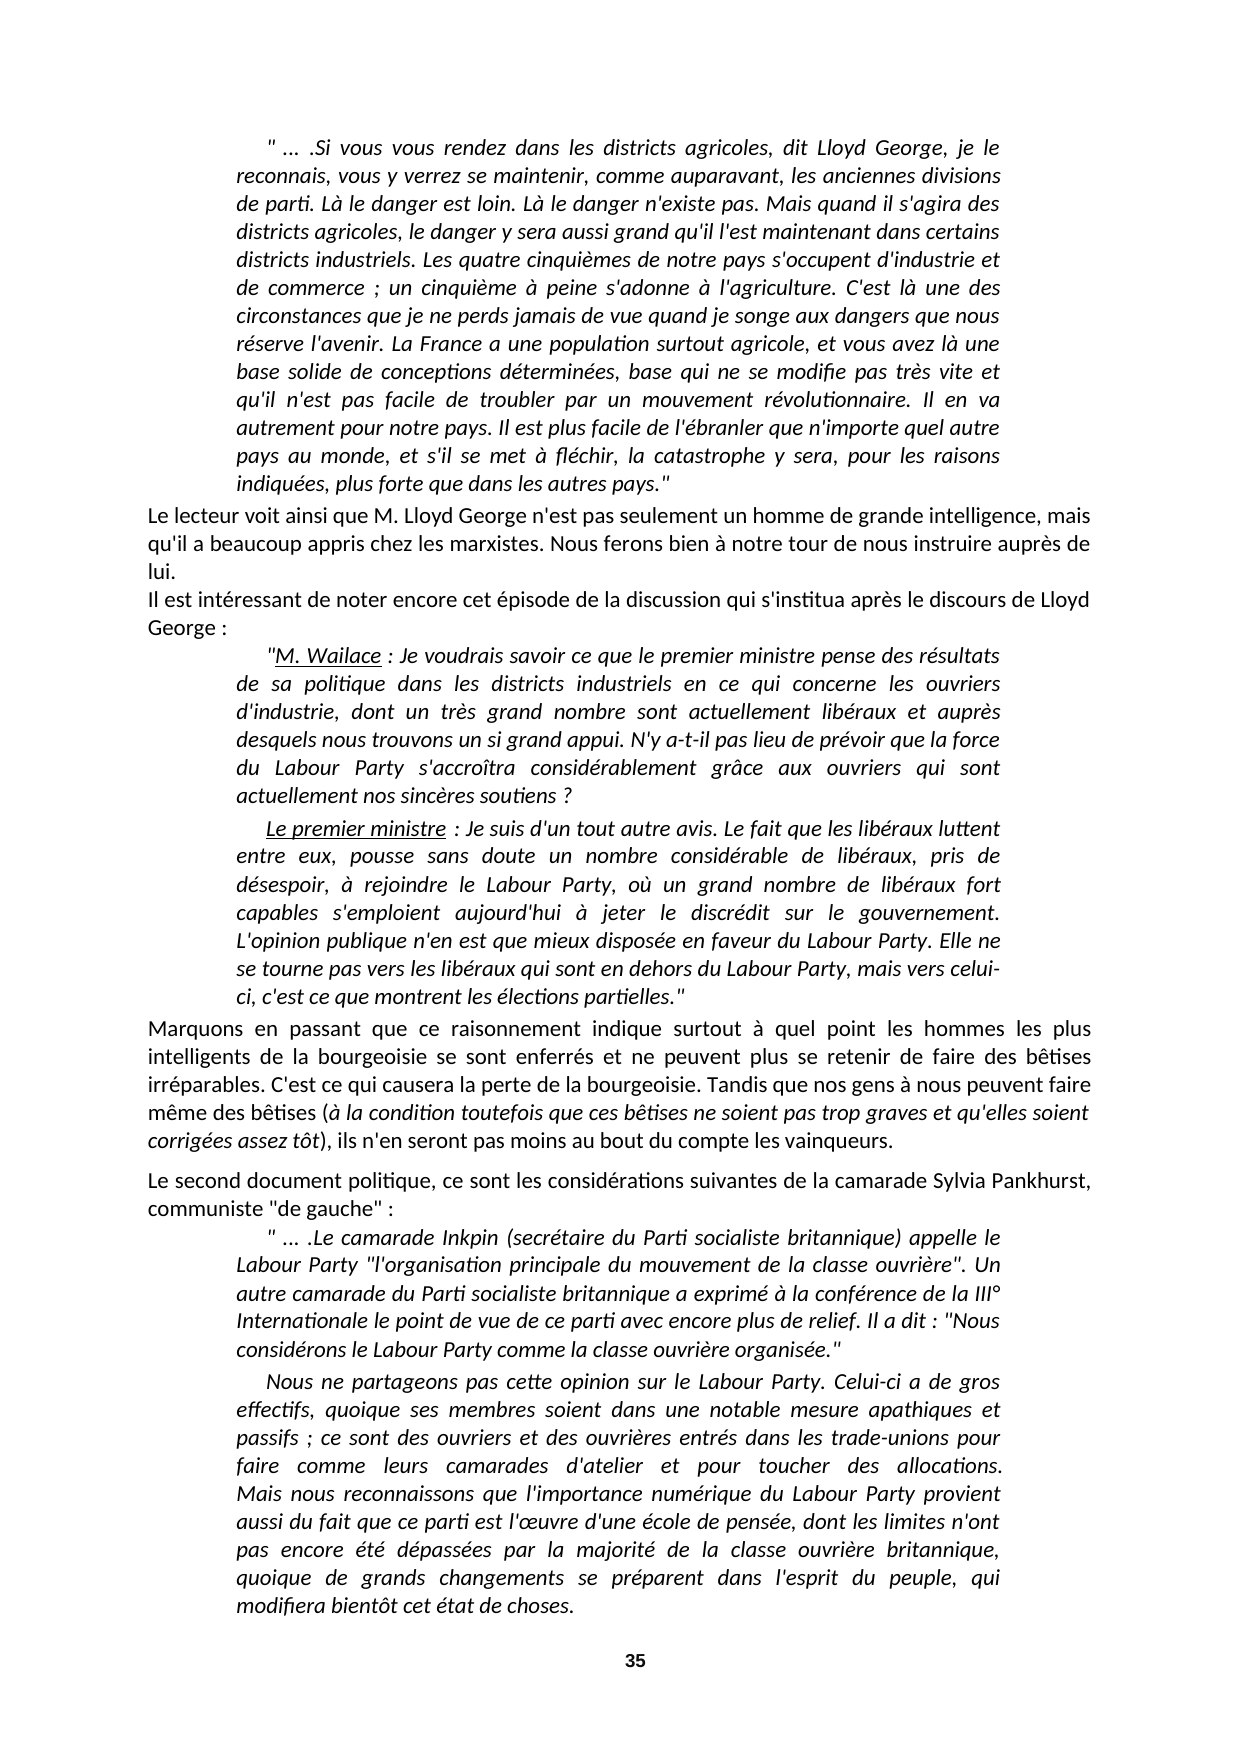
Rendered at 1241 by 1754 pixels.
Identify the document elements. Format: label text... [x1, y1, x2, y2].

text Le lecteur voit ainsi que M. Lloyd George n'est pas seulement un homme de grande intelligence, mais qu'il a beaucoup appris chez les marxistes. Nous ferons bien à notre tour de nous instruire auprès de lui. [148, 501, 1093, 585]
text Nous ne partageons pas cette opinion sur le Labour Party. Celui-ci a de gros effectifs, quoique ses membres soient dans une notable mesure apathiques et passifs ; ce sont des ouvriers et des ouvrières entrés dans les trade-unions pour faire comme leurs camarades d'atelier et pour toucher des allocations. Mais nous reconnaissons que l'importance numérique du Labour Party provient aussi du fait que ce parti est l'œuvre d'une école de pensée, dont les limites n'ont pas encore été dépassées par la majorité de la classe ouvrière britannique, quoique de grands changements se préparent dans l'esprit du peuple, qui modifiera bientôt cet état de choses. [236, 1367, 1004, 1619]
text Le second document politique, ce sont les considérations suivantes de la camarade Sylvia Pankhurst, communiste "de gauche" : [148, 1167, 1093, 1223]
text " ... .Si vous vous rendez dans les districts agricoles, dit Lloyd George, je le reconnais, vous y verrez se maintenir, comme auparavant, les anciennes divisions de parti. Là le danger est loin. Là le danger n'existe pas. Mais quand il s'agira des districts agricoles, le danger y sera aussi grand qu'il l'est maintenant dans certains districts industriels. Les quatre cinquièmes de notre pays s'occupent d'industrie et de commerce ; un cinquième à peine s'adonne à l'agriculture. C'est là une des circonstances que je ne perds jamais de vue quand je songe aux dangers que nous réserve l'avenir. La France a une population surtout agricole, et vous avez là une base solide de conceptions déterminées, base qui ne se modifie pas très vite et qu'il n'est pas facile de troubler par un mouvement révolutionnaire. Il en va autrement pour notre pays. Il est plus facile de l'ébranler que n'importe quel autre pays au monde, et s'il se met à fléchir, la catastrophe y sera, pour les raisons indiquées, plus forte que dans les autres pays." [236, 133, 1004, 497]
text Le premier ministre : Je suis d'un tout autre avis. Le fait que les libéraux luttent entre eux, pousse sans doute un nombre considérable de libéraux, pris de désespoir, à rejoindre le Labour Party, où un grand nombre de libéraux fort capables s'emploient aujourd'hui à jeter le discrédit sur le gouvernement. L'opinion publique n'en est que mieux disposée en faveur du Labour Party. Elle ne se tourne pas vers les libéraux qui sont en dehors du Labour Party, mais vers celui-ci, c'est ce que montrent les élections partielles." [236, 814, 1004, 1010]
text " ... .Le camarade Inkpin (secrétaire du Parti socialiste britannique) appelle le Labour Party "l'organisation principale du mouvement de la classe ouvrière". Un autre camarade du Parti socialiste britannique a exprimé à la conférence de la III° Internationale le point de vue de ce parti avec encore plus de relief. Il a dit : "Nous considérons le Labour Party comme la classe ouvrière organisée." [236, 1223, 1004, 1363]
text Marquons en passant que ce raisonnement indique surtout à quel point les hommes les plus intelligents de la bourgeoisie se sont enferrés et ne peuvent plus se retenir de faire des bêtises irréparables. C'est ce qui causera la perte de la bourgeoisie. Tandis que nos gens à nous peuvent faire même des bêtises (à la condition toutefois que ces bêtises ne soient pas trop graves et qu'elles soient corrigées assez tôt), ils n'en seront pas moins au bout du compte les vainqueurs. [148, 1014, 1093, 1154]
text Il est intéressant de noter encore cet épisode de la discussion qui s'institua après le discours de Lloyd George : [148, 585, 1093, 641]
text "M. Wailace : Je voudrais savoir ce que le premier ministre pense des résultats de sa politique dans les districts industriels en ce qui concerne les ouvriers d'industrie, dont un très grand nombre sont actuellement libéraux et auprès desquels nous trouvons un si grand appui. N'y a-t-il pas lieu de prévoir que la force du Labour Party s'accroîtra considérablement grâce aux ouvriers qui sont actuellement nos sincères soutiens ? [236, 641, 1004, 809]
